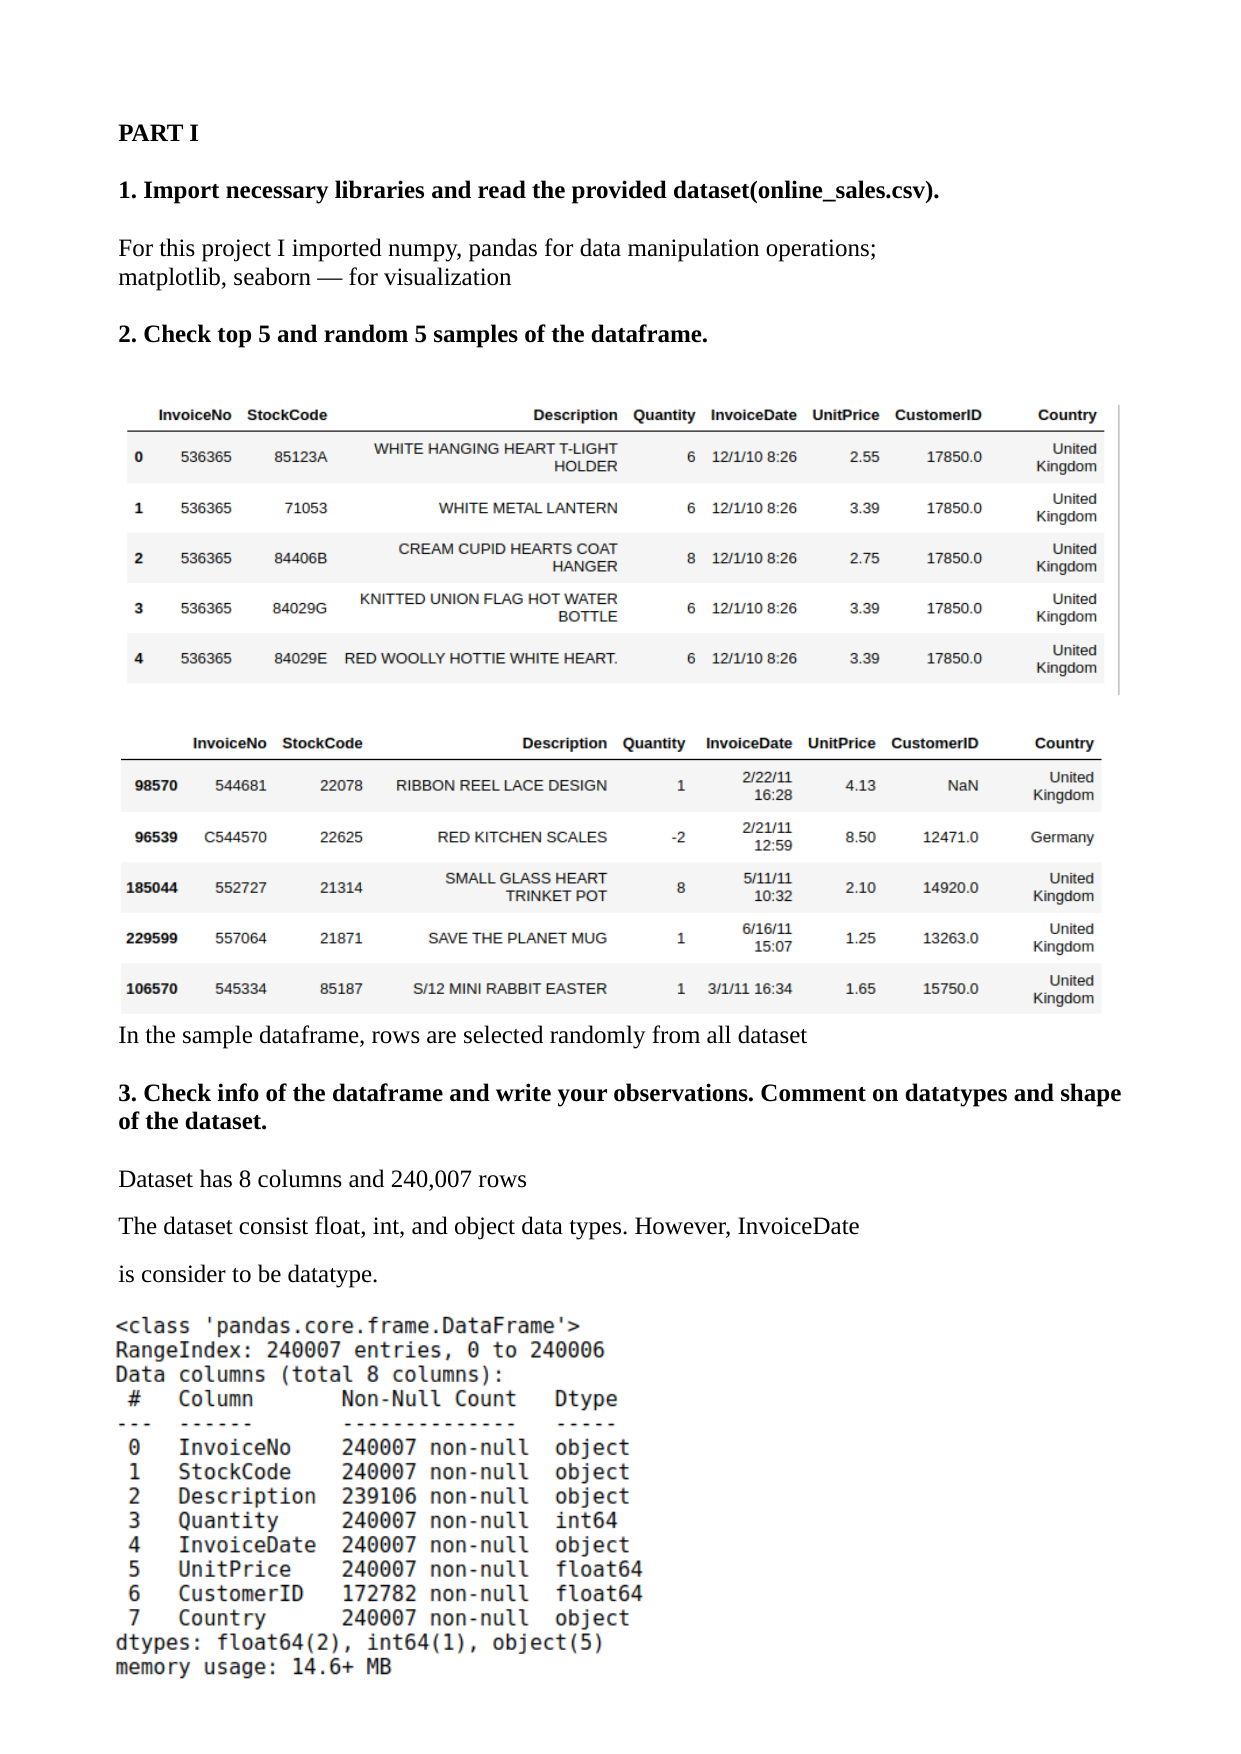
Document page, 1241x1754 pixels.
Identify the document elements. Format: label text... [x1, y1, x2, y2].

text The dataset consist float, int, and object data types. However, InvoiceDate [118, 1211, 1122, 1240]
text 1. Import necessary libraries and read the provided dataset(online_sales.csv). [118, 176, 1122, 204]
text matplotlib, seaborn — for visualization [118, 262, 1122, 291]
text For this project I imported numpy, pandas for data manipulation operations; [118, 233, 1122, 262]
picture [121, 712, 1125, 1021]
text 2. Check top 5 and random 5 samples of the dataframe. [118, 319, 1122, 348]
picture [110, 1313, 656, 1696]
text PART I [118, 118, 1122, 147]
picture [118, 405, 1123, 695]
text is consider to be datatype. [118, 1259, 1122, 1288]
text Dataset has 8 columns and 240,007 rows [118, 1164, 1122, 1193]
text 3. Check info of the dataframe and write your observations. Comment on datatypes and shape of the dataset. [118, 1078, 1122, 1135]
text In the sample dataframe, rows are selected randomly from all dataset [118, 695, 1122, 1049]
